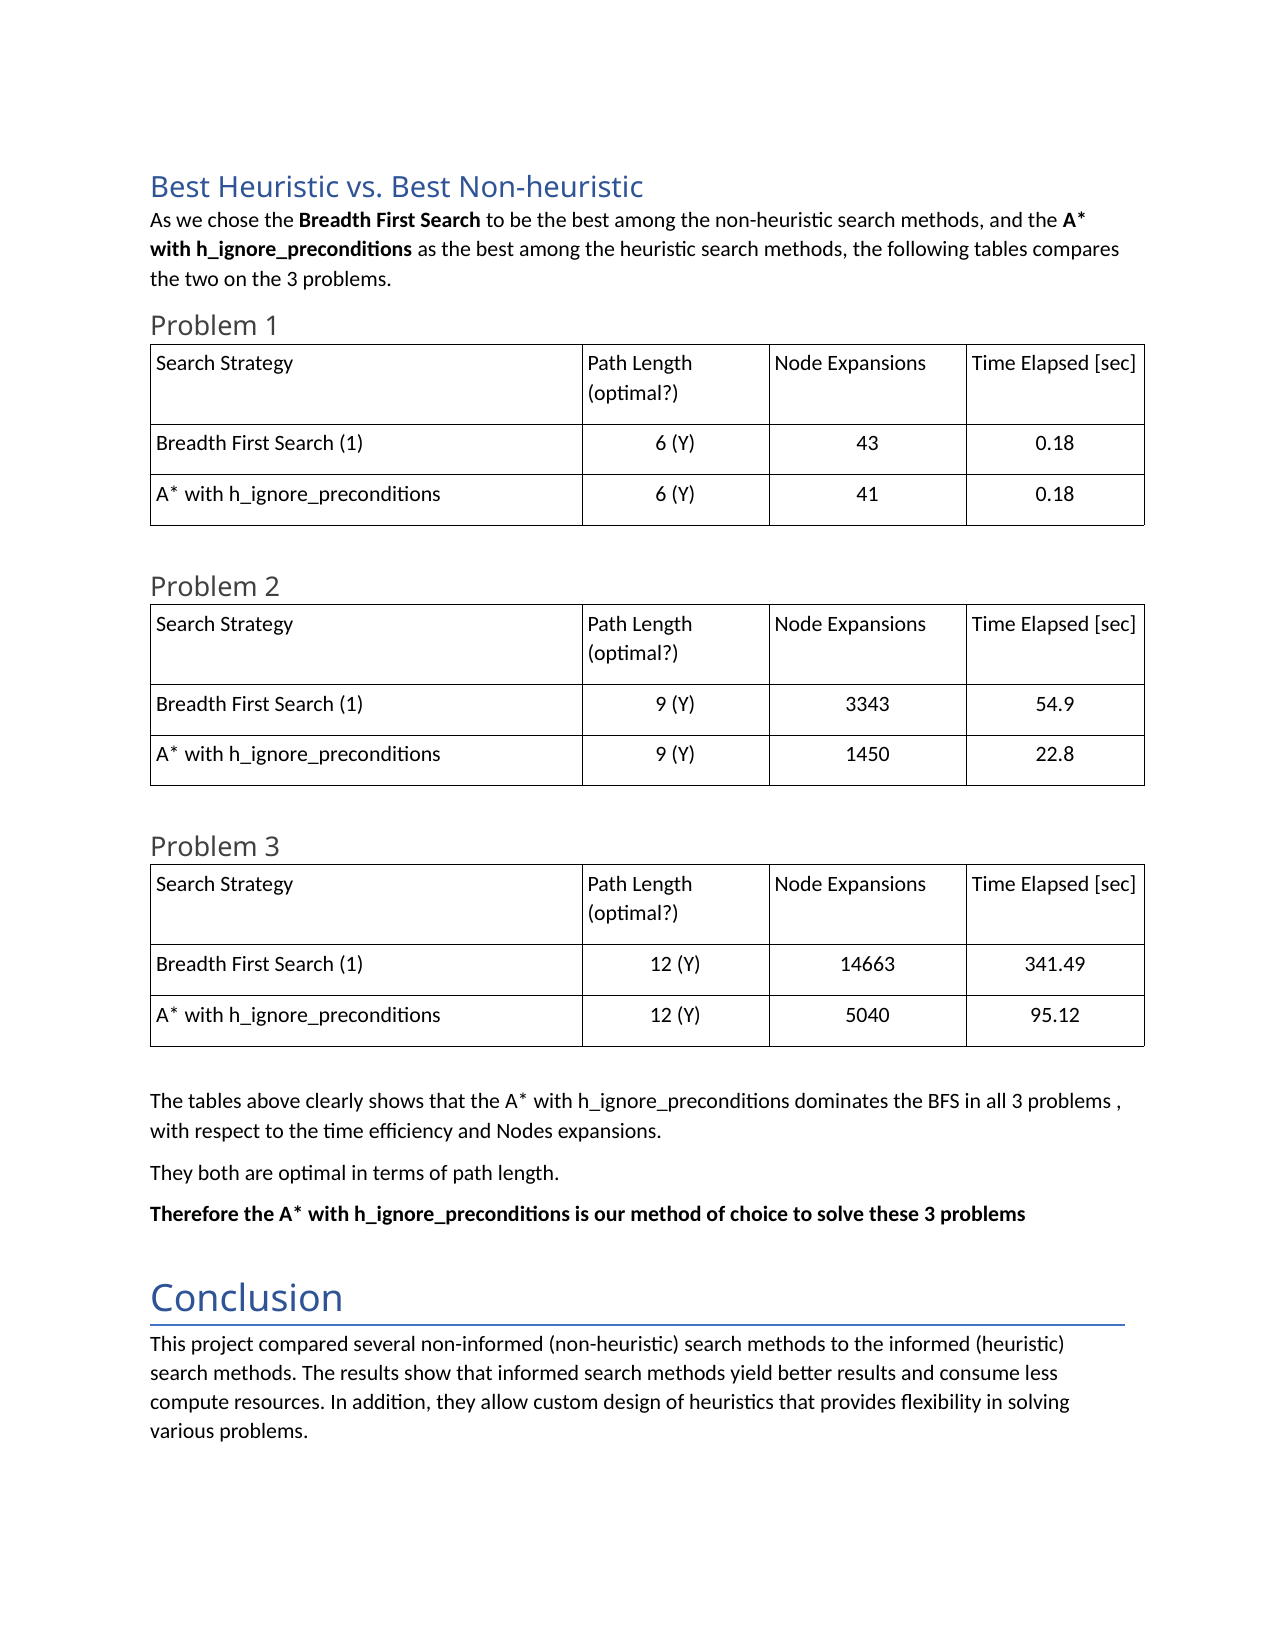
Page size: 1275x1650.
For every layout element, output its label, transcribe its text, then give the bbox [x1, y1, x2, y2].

table_cell 341.49 [967, 945, 1144, 995]
table_header Path Length (optimal?) [583, 345, 769, 423]
table_header Time Elapsed [sec] [967, 345, 1144, 423]
table_header Path Length (optimal?) [583, 865, 769, 944]
table_header 22.8 [967, 736, 1144, 785]
table_header Time Elapsed [sec] [967, 605, 1144, 684]
table_cell Breadth First Search (1) [151, 425, 582, 474]
table_header 95.12 [967, 996, 1144, 1046]
text This project compared several non-informed (non-heuristic) search methods to the informed (heuristic) search methods. The results show that informed search methods yield better results and consume less compute resources. In addition, they allow custom design of heuristics that provides flexibility in solving various problems. [150, 1330, 1125, 1444]
table_cell 0.18 [967, 425, 1144, 474]
subtitle Best Heuristic vs. Best Non-heuristic [150, 167, 1125, 206]
table_header Path Length (optimal?) [583, 605, 769, 684]
table_header 5040 [770, 996, 966, 1046]
table_header Search Strategy [151, 865, 582, 944]
table_header 1450 [770, 736, 966, 785]
table_header Time Elapsed [sec] [967, 865, 1144, 944]
subtitle Problem 2 [150, 567, 1125, 604]
table_header A* with h_ignore_preconditions [151, 475, 582, 525]
text The tables above clearly shows that the A* with h_ignore_preconditions dominates the BFS in all 3 problems , with respect to the time efficiency and Nodes expansions. [150, 1088, 1125, 1143]
table_header Search Strategy [151, 605, 582, 684]
table_header 6 (Y) [583, 475, 769, 525]
subtitle Problem 3 [150, 827, 1125, 864]
table_header 0.18 [967, 475, 1144, 525]
table_header A* with h_ignore_preconditions [151, 996, 582, 1046]
text Therefore the A* with h_ignore_preconditions is our method of choice to solve these 3 problems [150, 1200, 1125, 1227]
table_cell Breadth First Search (1) [151, 685, 582, 734]
text They both are optimal in terms of path length. [150, 1159, 1125, 1185]
table_cell 9 (Y) [583, 685, 769, 734]
table_header Search Strategy [151, 345, 582, 423]
table_cell 54.9 [967, 685, 1144, 734]
table_header Node Expansions [770, 865, 966, 944]
table_cell 3343 [770, 685, 966, 734]
table_header A* with h_ignore_preconditions [151, 736, 582, 785]
subtitle Conclusion [150, 1271, 1125, 1324]
table_cell 14663 [770, 945, 966, 995]
table_header 9 (Y) [583, 736, 769, 785]
table_cell 12 (Y) [583, 945, 769, 995]
table_cell 6 (Y) [583, 425, 769, 474]
text As we chose the Breadth First Search to be the best among the non-heuristic search methods, and the A* with h_ignore_preconditions as the best among the heuristic search methods, the following tables compares the two on the 3 problems. [150, 206, 1125, 292]
subtitle Problem 1 [150, 307, 1125, 343]
table_header Node Expansions [770, 605, 966, 684]
table_header 41 [770, 475, 966, 525]
table_cell Breadth First Search (1) [151, 945, 582, 995]
table_header Node Expansions [770, 345, 966, 423]
table_cell 43 [770, 425, 966, 474]
table_header 12 (Y) [583, 996, 769, 1046]
